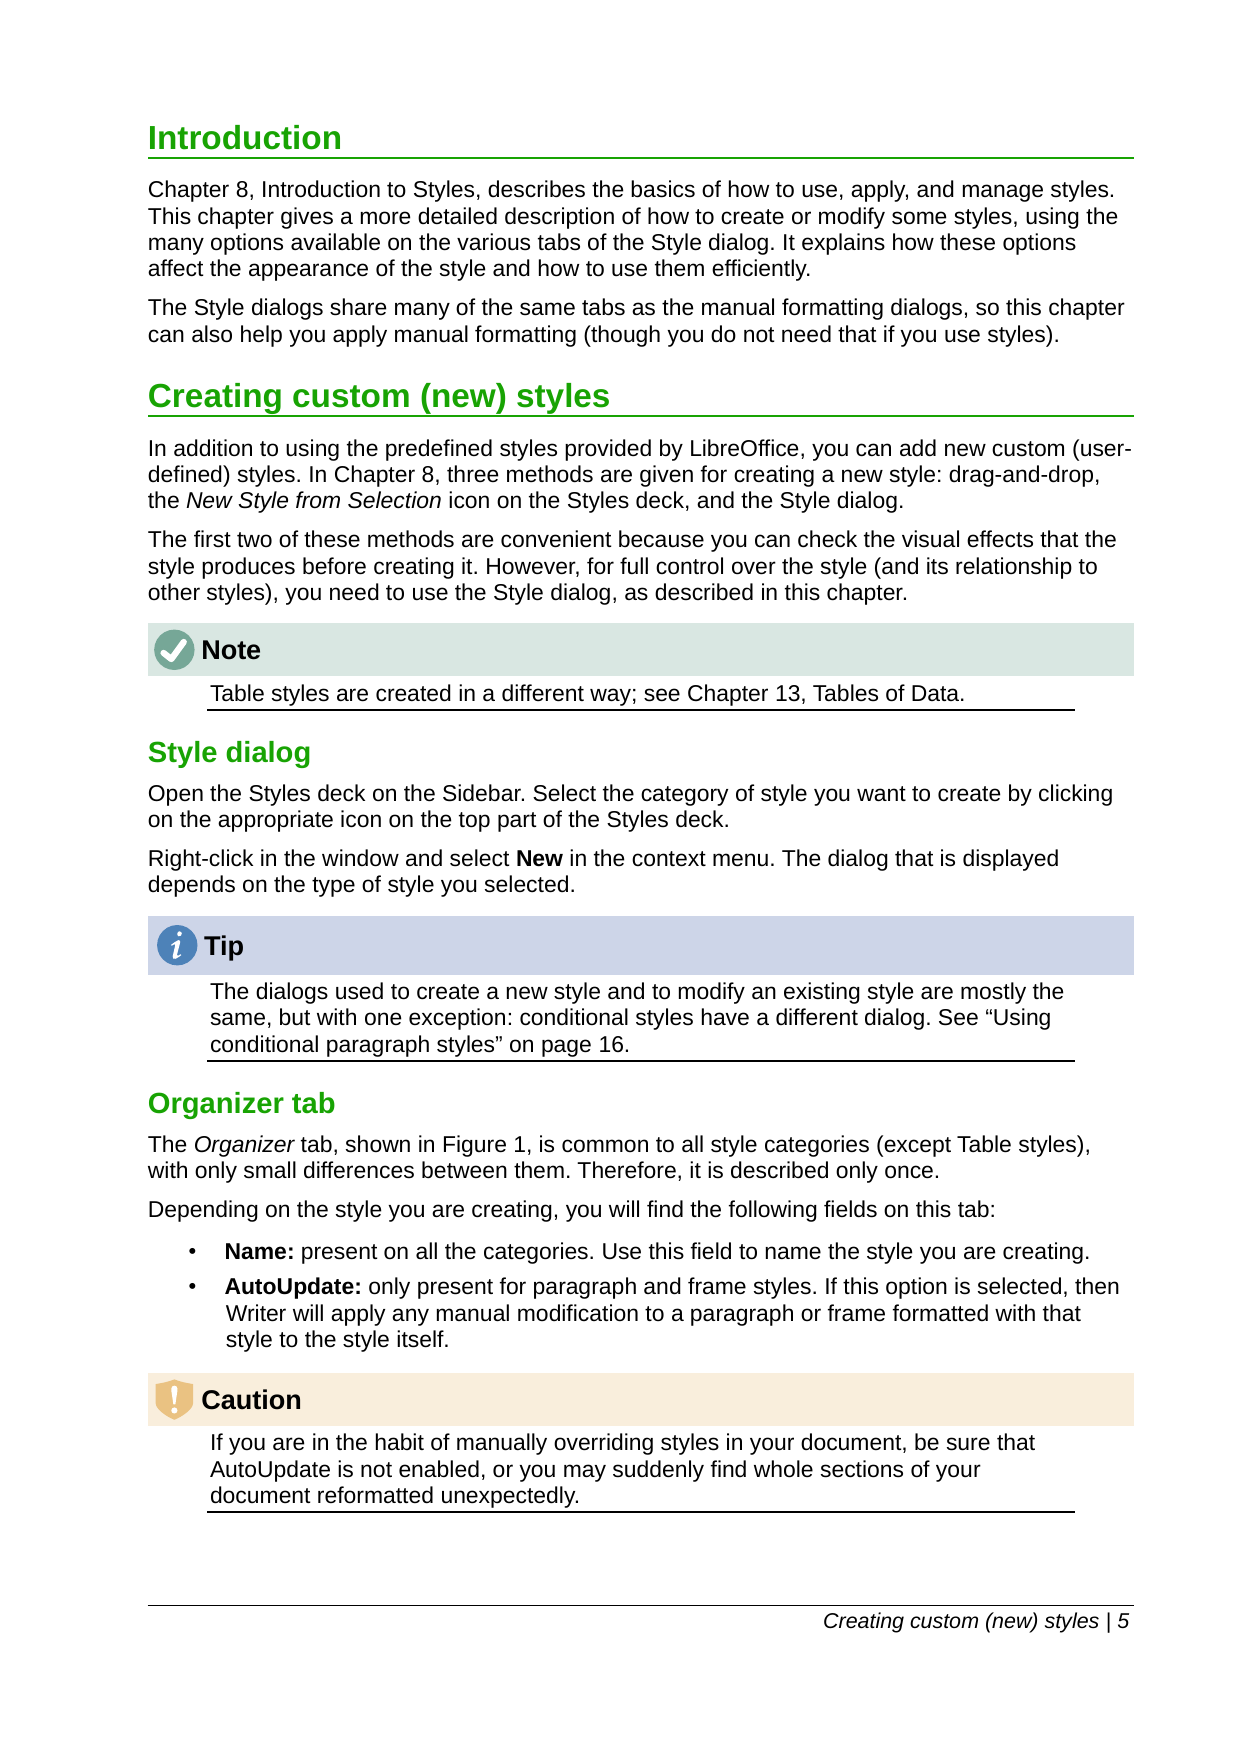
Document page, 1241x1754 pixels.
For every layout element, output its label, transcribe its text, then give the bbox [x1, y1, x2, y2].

subtitle Style dialog [148, 734, 1134, 768]
subtitle Tip [148, 916, 1134, 975]
list AutoUpdate: only present for paragraph and frame styles. If this option is selected, then Writer will apply any manual modification to a paragraph or frame formatted with that style to the style itself. [185, 1270, 1134, 1355]
text Right-click in the window and select New in the context menu. The dialog that is displayed depends on the type of style you selected. [148, 845, 1134, 898]
text Open the Styles deck on the Sidebar. Select the category of style you want to create by clicking on the appropriate icon on the top part of the Styles deck. [148, 780, 1134, 833]
text Table styles are created in a different way; see Chapter 13, Tables of Data. [207, 676, 1075, 709]
text If you are in the habit of manually overriding styles in your document, be sure that AutoUpdate is not enabled, or you may suddenly find whole sections of your document reformatted unexpectedly. [207, 1426, 1075, 1511]
text Chapter 8, Introduction to Styles, describes the basics of how to use, apply, and manage styles. This chapter gives a more detailed description of how to create or modify some styles, using the many options available on the various tabs of the Style dialog. It explains how these options affect the appearance of the style and how to use them efficiently. [148, 176, 1134, 282]
list Name: present on all the categories. Use this field to name the style you are creating. [185, 1235, 1134, 1264]
list Depending on the style you are creating, you will find the following fields on this tab: [148, 1196, 1134, 1222]
subtitle Caution [148, 1373, 1134, 1426]
subtitle Organizer tab [148, 1086, 1134, 1119]
text The Organizer tab, shown in Figure 1, is common to all style categories (except Table styles), with only small differences between them. Therefore, it is described only once. [148, 1131, 1134, 1184]
subtitle Creating custom (new) styles [148, 376, 1134, 415]
subtitle Introduction [148, 118, 1134, 157]
text The first two of these methods are convenient because you can check the visual effects that the style produces before creating it. However, for full control over the style (and its relationship to other styles), you need to use the Style dialog, as described in this chapter. [148, 526, 1134, 605]
text The dialogs used to create a new style and to modify an existing style are mostly the same, but with one exception: conditional styles have a different dialog. See “Using conditional paragraph styles” on page 16. [207, 975, 1075, 1060]
text In addition to using the predefined styles provided by LibreOffice, you can add new custom (user-defined) styles. In Chapter 8, three methods are given for creating a new style: drag-and-drop, the New Style from Selection icon on the Styles deck, and the Style dialog. [148, 435, 1134, 514]
subtitle Note [148, 623, 1134, 676]
text The Style dialogs share many of the same tabs as the manual formatting dialogs, so this chapter can also help you apply manual formatting (though you do not need that if you use styles). [148, 294, 1134, 347]
